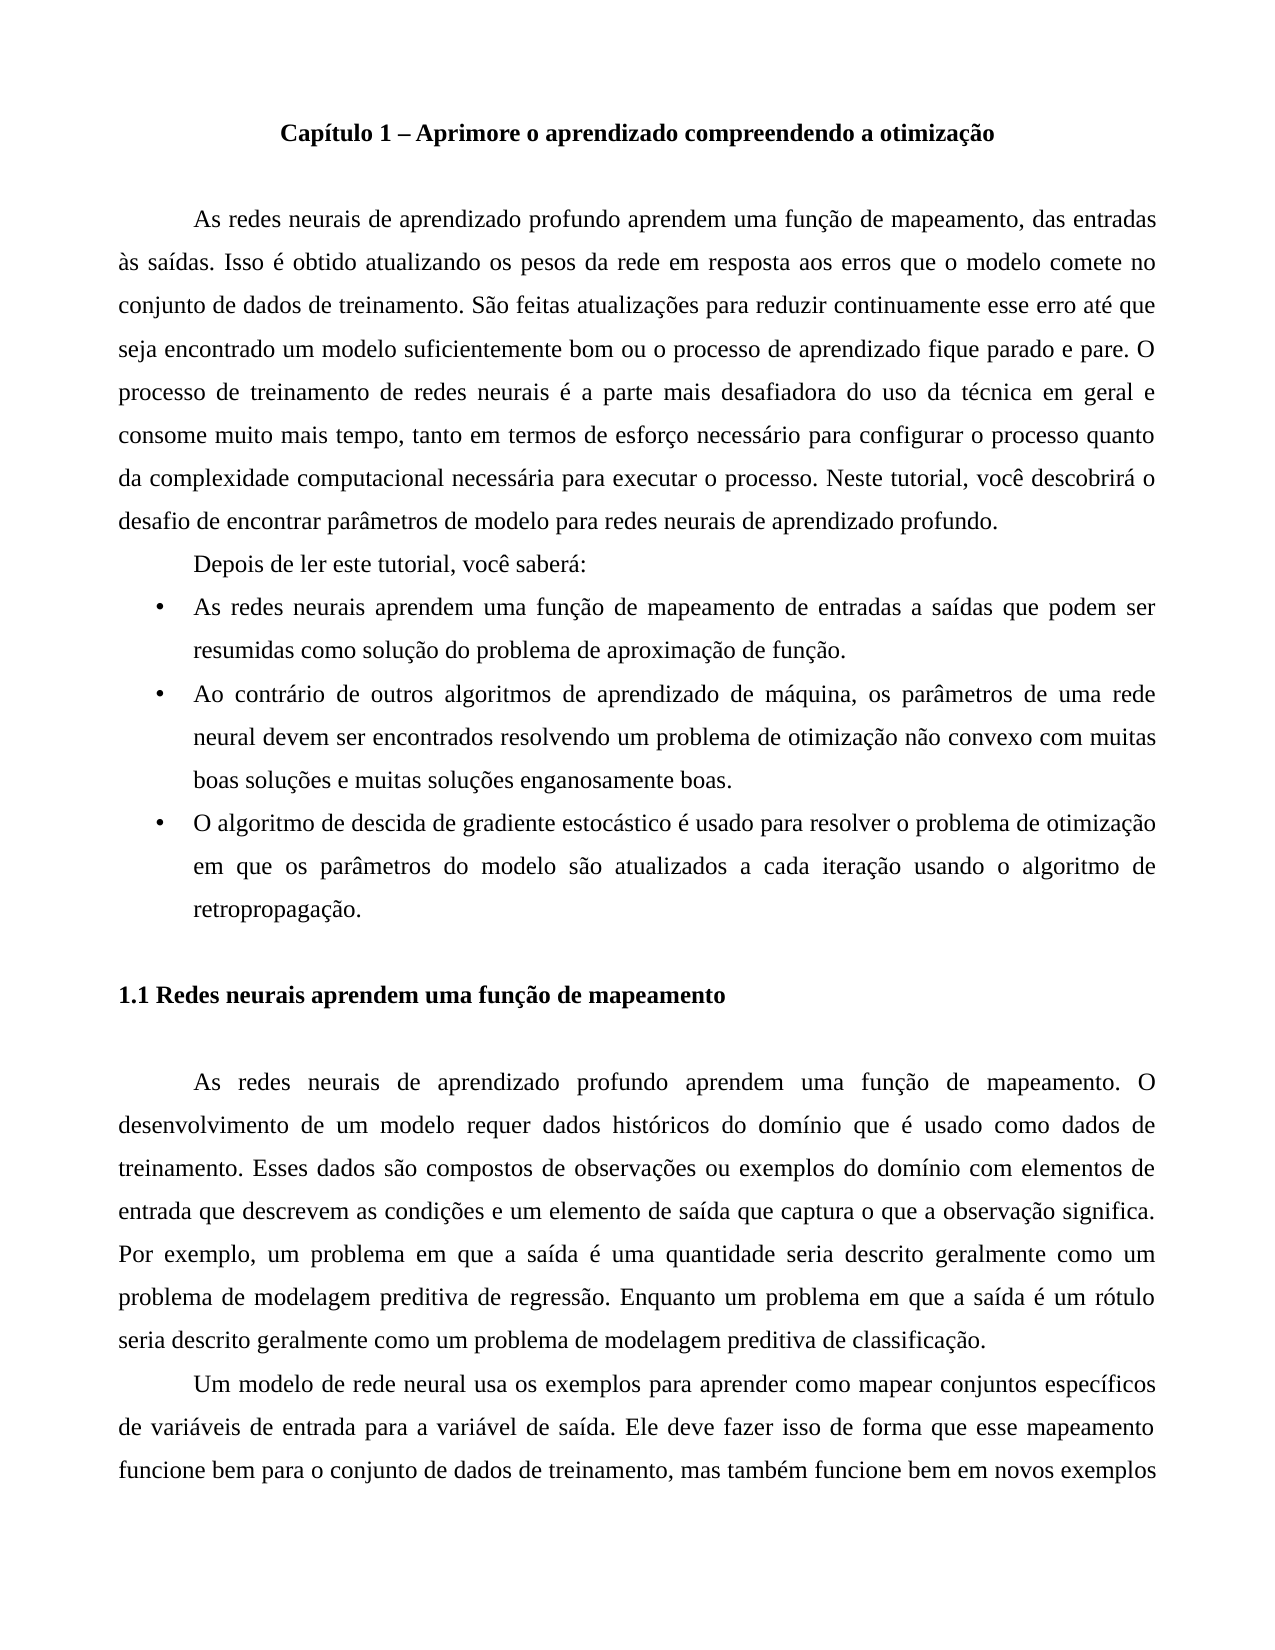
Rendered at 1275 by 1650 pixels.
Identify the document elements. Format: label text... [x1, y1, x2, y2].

text Depois de ler este tutorial, você saberá: [118, 549, 1157, 578]
list Ao contrário de outros algoritmos de aprendizado de máquina, os parâmetros de uma rede neural devem ser encontrados resolvendo um problema de otimização não convexo com muitas boas soluções e muitas soluções enganosamente boas. [156, 679, 1157, 794]
text 1.1 Redes neurais aprendem uma função de mapeamento [118, 981, 1157, 1009]
list As redes neurais aprendem uma função de mapeamento de entradas a saídas que podem ser resumidas como solução do problema de aproximação de função. [156, 592, 1157, 664]
text Capítulo 1 – Aprimore o aprendizado compreendendo a otimização [118, 118, 1157, 147]
text As redes neurais de aprendizado profundo aprendem uma função de mapeamento. O desenvolvimento de um modelo requer dados históricos do domínio que é usado como dados de treinamento. Esses dados são compostos de observações ou exemplos do domínio com elementos de entrada que descrevem as condições e um elemento de saída que captura o que a observação significa. Por exemplo, um problema em que a saída é uma quantidade seria descrito geralmente como um problema de modelagem preditiva de regressão. Enquanto um problema em que a saída é um rótulo seria descrito geralmente como um problema de modelagem preditiva de classificação. [118, 1067, 1157, 1354]
text As redes neurais de aprendizado profundo aprendem uma função de mapeamento, das entradas às saídas. Isso é obtido atualizando os pesos da rede em resposta aos erros que o modelo comete no conjunto de dados de treinamento. São feitas atualizações para reduzir continuamente esse erro até que seja encontrado um modelo suficientemente bom ou o processo de aprendizado fique parado e pare. O processo de treinamento de redes neurais é a parte mais desafiadora do uso da técnica em geral e consome muito mais tempo, tanto em termos de esforço necessário para configurar o processo quanto da complexidade computacional necessária para executar o processo. Neste tutorial, você descobrirá o desafio de encontrar parâmetros de modelo para redes neurais de aprendizado profundo. [118, 204, 1157, 535]
text Um modelo de rede neural usa os exemplos para aprender como mapear conjuntos específicos de variáveis de entrada para a variável de saída. Ele deve fazer isso de forma que esse mapeamento funcione bem para o conjunto de dados de treinamento, mas também funcione bem em novos exemplos [118, 1369, 1157, 1484]
list O algoritmo de descida de gradiente estocástico é usado para resolver o problema de otimização em que os parâmetros do modelo são atualizados a cada iteração usando o algoritmo de retropropagação. [156, 808, 1157, 923]
